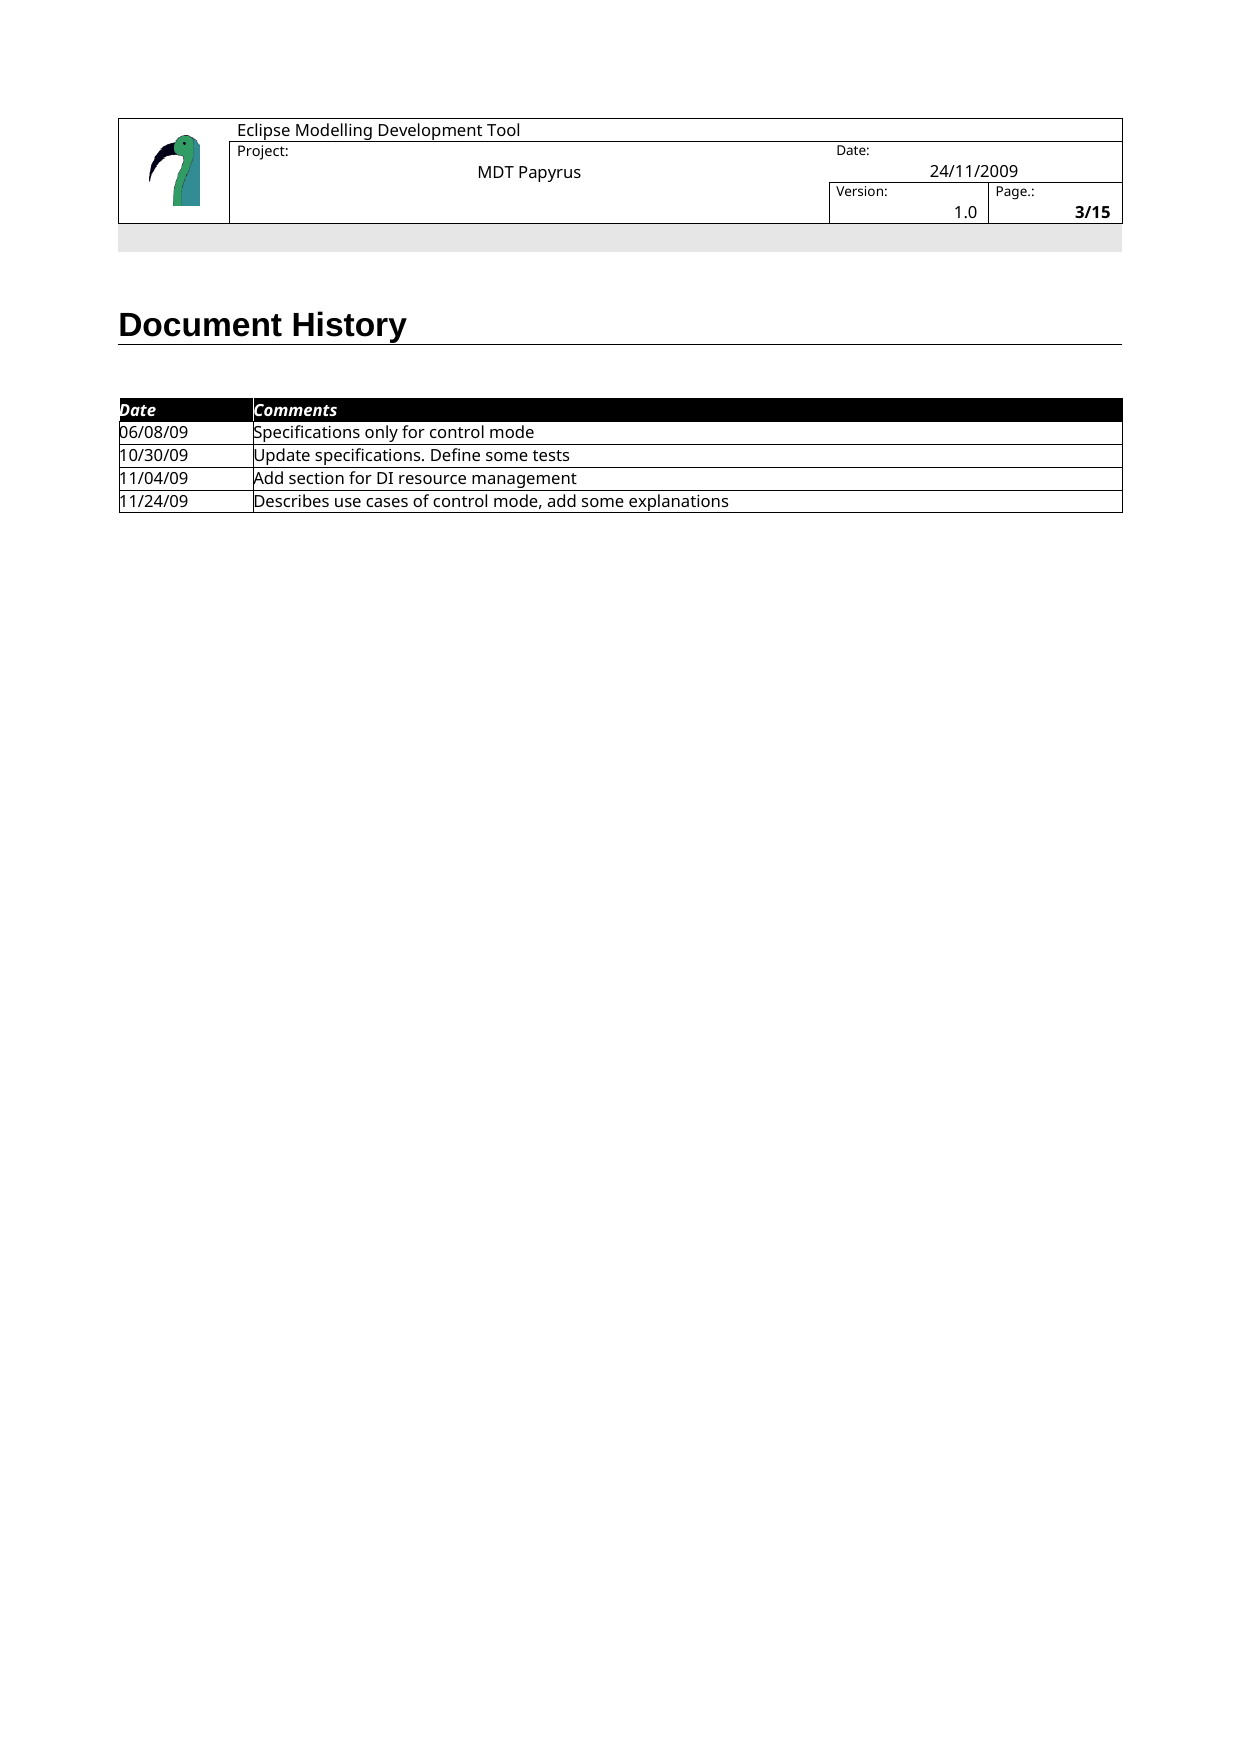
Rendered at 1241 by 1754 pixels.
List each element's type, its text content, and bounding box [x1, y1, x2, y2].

table_header Date [120, 399, 253, 421]
table_cell Describes use cases of control mode, add some explanations [254, 491, 1122, 512]
table_cell 30/10/09 [120, 445, 253, 467]
picture [147, 133, 201, 209]
table_header Comments [254, 399, 1122, 421]
table_cell 08/06/09 [120, 422, 253, 444]
table_cell 24/11/09 [120, 491, 253, 512]
table_cell Add section for DI resource management [254, 468, 1122, 489]
table_cell 04/11/09 [120, 468, 253, 489]
subtitle Document History [118, 306, 1122, 344]
table_cell Specifications only for control mode [254, 422, 1122, 444]
table_cell Update specifications. Define some tests [254, 445, 1122, 467]
